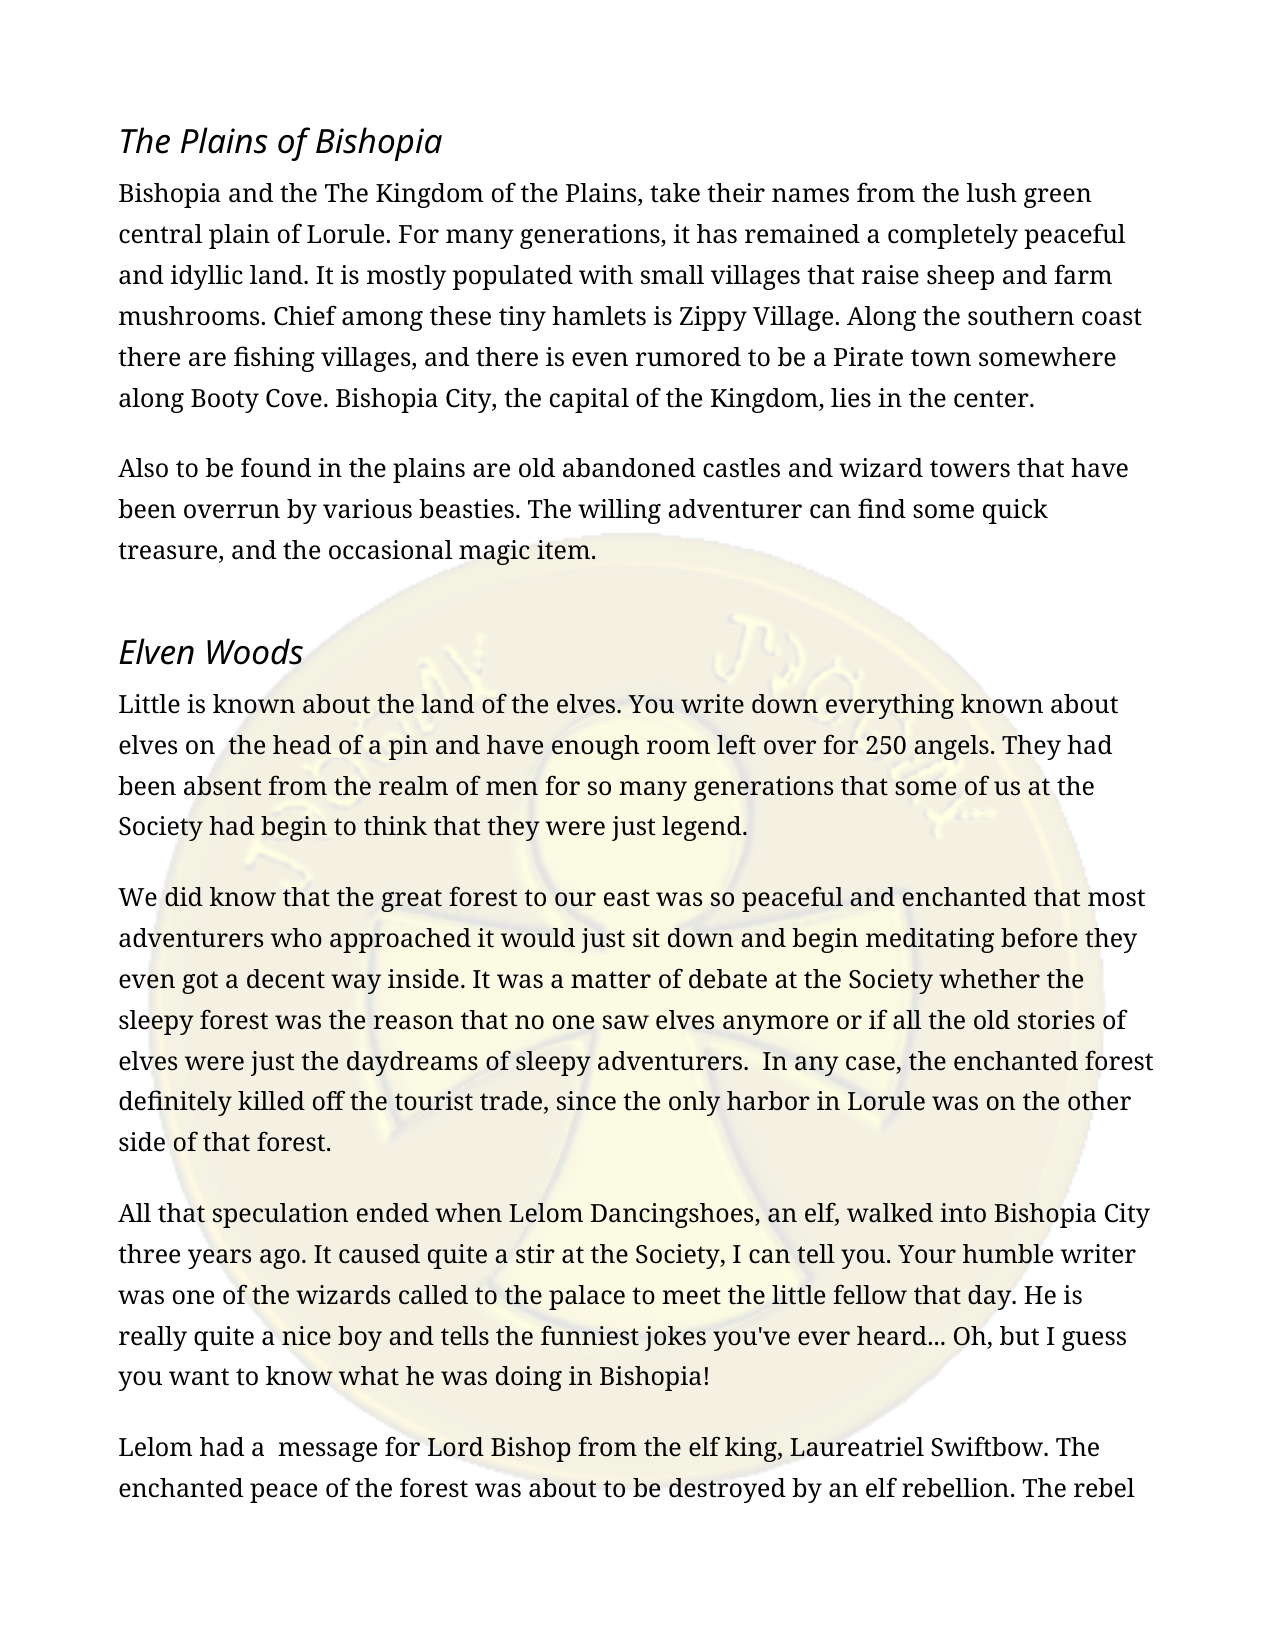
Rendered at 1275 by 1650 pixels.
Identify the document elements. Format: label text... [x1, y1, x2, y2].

text Bishopia and the The Kingdom of the Plains, take their names from the lush green central plain of Lorule. For many generations, it has remained a completely peaceful and idyllic land. It is mostly populated with small villages that raise sheep and farm mushrooms. Chief among these tiny hamlets is Zippy Village. Along the southern coast there are fishing villages, and there is even rumored to be a Pirate town somewhere along Booty Cove. Bishopia City, the capital of the Kingdom, lies in the center. [118, 176, 1157, 414]
text Also to be found in the plains are old abandoned castles and wizard towers that have been overrun by various beasties. The willing adventurer can find some quick treasure, and the occasional magic item. [118, 451, 1157, 567]
subtitle The Plains of Bishopia [118, 118, 1157, 163]
